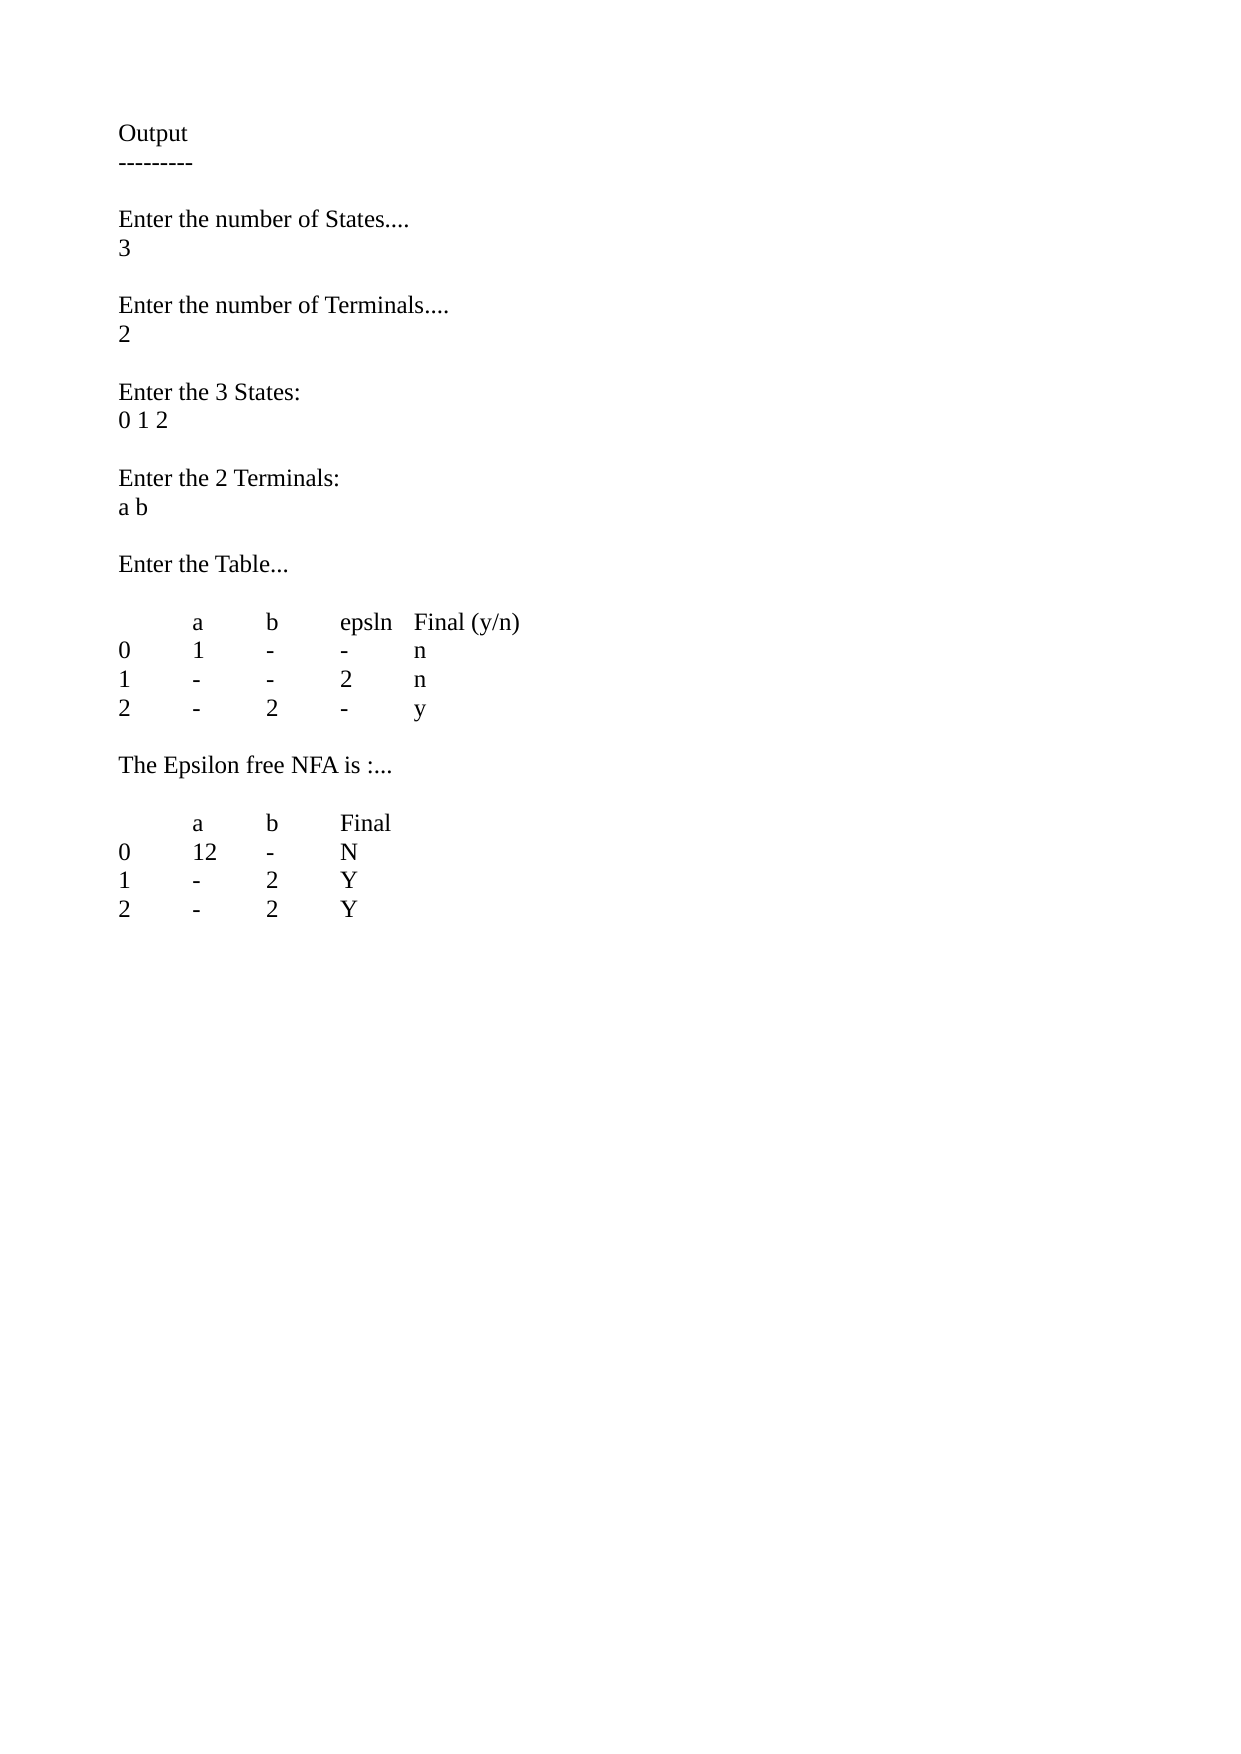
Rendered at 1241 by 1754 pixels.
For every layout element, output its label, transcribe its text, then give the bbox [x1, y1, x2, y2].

text a b epsln Final (y/n) [118, 607, 1122, 636]
text a b Final [118, 808, 1122, 837]
text 2 - 2 Y [118, 894, 1122, 923]
text 2 [118, 319, 1122, 348]
text Enter the Table... [118, 549, 1122, 578]
text Enter the 3 States: [118, 377, 1122, 406]
text 3 [118, 233, 1122, 262]
text 1 - - 2 n [118, 664, 1122, 693]
text a b [118, 492, 1122, 521]
text 2 - 2 - y [118, 693, 1122, 722]
text Enter the 2 Terminals: [118, 463, 1122, 492]
text 0 1 - - n [118, 636, 1122, 664]
text Output [118, 118, 1122, 147]
text The Epsilon free NFA is :... [118, 751, 1122, 779]
text 0 1 2 [118, 406, 1122, 434]
text 0 12 - N [118, 837, 1122, 866]
text 1 - 2 Y [118, 866, 1122, 894]
text Enter the number of Terminals.... [118, 291, 1122, 319]
text --------- [118, 147, 1122, 176]
text Enter the number of States.... [118, 204, 1122, 233]
